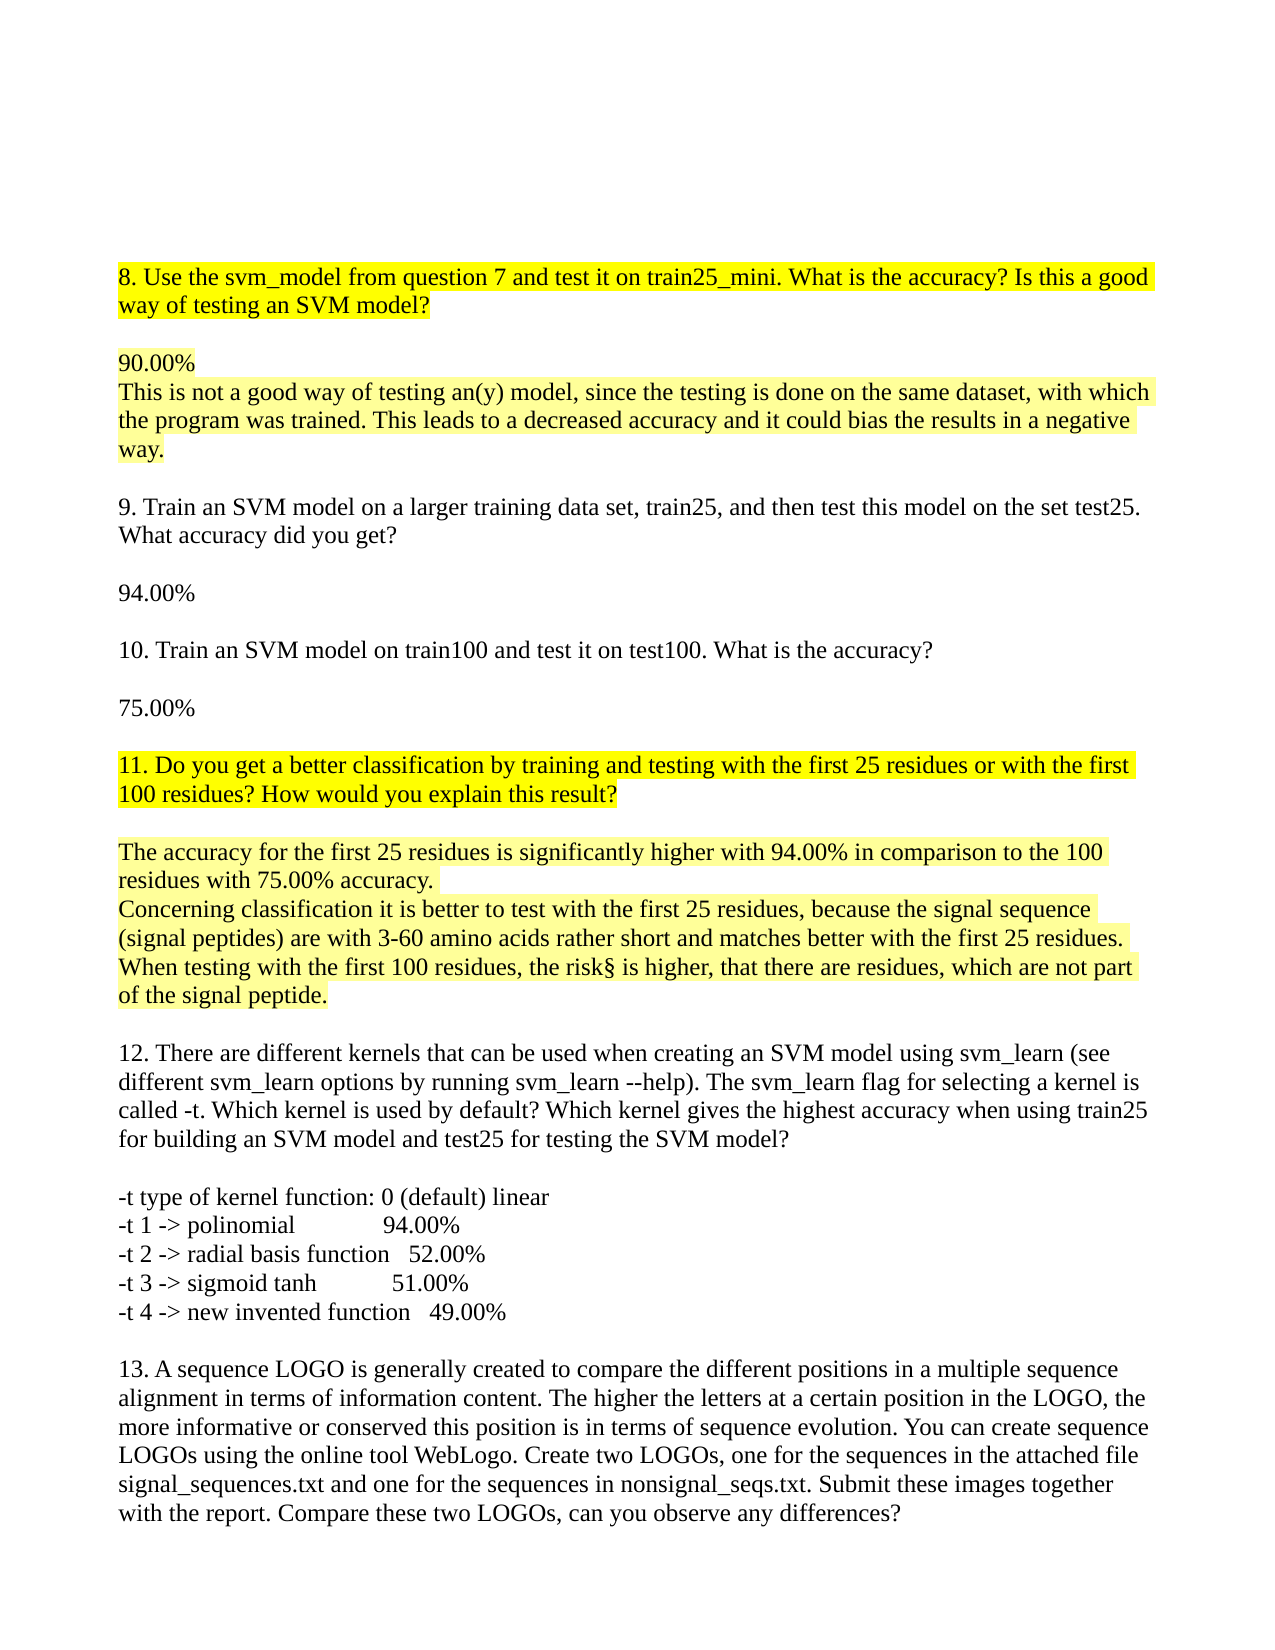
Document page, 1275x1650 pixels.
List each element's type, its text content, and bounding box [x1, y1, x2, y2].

text -t 2 -> radial basis function 52.00% [118, 1239, 1157, 1268]
text This is not a good way of testing an(y) model, since the testing is done on the same dataset, with which the program was trained. This leads to a decreased accuracy and it could bias the results in a negative way. [118, 377, 1157, 463]
text -t 3 -> sigmoid tanh 51.00% [118, 1268, 1157, 1297]
text 90.00% [118, 348, 1157, 377]
text Concerning classification it is better to test with the first 25 residues, because the signal sequence (signal peptides) are with 3-60 amino acids rather short and matches better with the first 25 residues. When testing with the first 100 residues, the risk§ is higher, that there are residues, which are not part of the signal peptide. [118, 894, 1157, 1009]
text 94.00% [118, 578, 1157, 607]
text -t type of kernel function: 0 (default) linear [118, 1182, 1157, 1211]
text 10. Train an SVM model on train100 and test it on test100. What is the accuracy? [118, 636, 1157, 664]
text 13. A sequence LOGO is generally created to compare the different positions in a multiple sequence alignment in terms of information content. The higher the letters at a certain position in the LOGO, the more informative or conserved this position is in terms of sequence evolution. You can create sequence LOGOs using the online tool WebLogo. Create two LOGOs, one for the sequences in the attached file signal_sequences.txt and one for the sequences in nonsignal_seqs.txt. Submit these images together with the report. Compare these two LOGOs, can you observe any differences? [118, 1354, 1157, 1527]
text 12. There are different kernels that can be used when creating an SVM model using svm_learn (see different svm_learn options by running svm_learn --help). The svm_learn flag for selecting a kernel is called -t. Which kernel is used by default? Which kernel gives the highest accuracy when using train25 for building an SVM model and test25 for testing the SVM model? [118, 1038, 1157, 1153]
text 9. Train an SVM model on a larger training data set, train25, and then test this model on the set test25. What accuracy did you get? [118, 492, 1157, 549]
text 8. Use the svm_model from question 7 and test it on train25_mini. What is the accuracy? Is this a good way of testing an SVM model? [118, 262, 1157, 319]
text 75.00% [118, 693, 1157, 722]
text The accuracy for the first 25 residues is significantly higher with 94.00% in comparison to the 100 residues with 75.00% accuracy. [118, 837, 1157, 894]
text -t 1 -> polinomial 94.00% [118, 1211, 1157, 1239]
text 11. Do you get a better classification by training and testing with the first 25 residues or with the first 100 residues? How would you explain this result? [118, 751, 1157, 808]
text -t 4 -> new invented function 49.00% [118, 1297, 1157, 1326]
